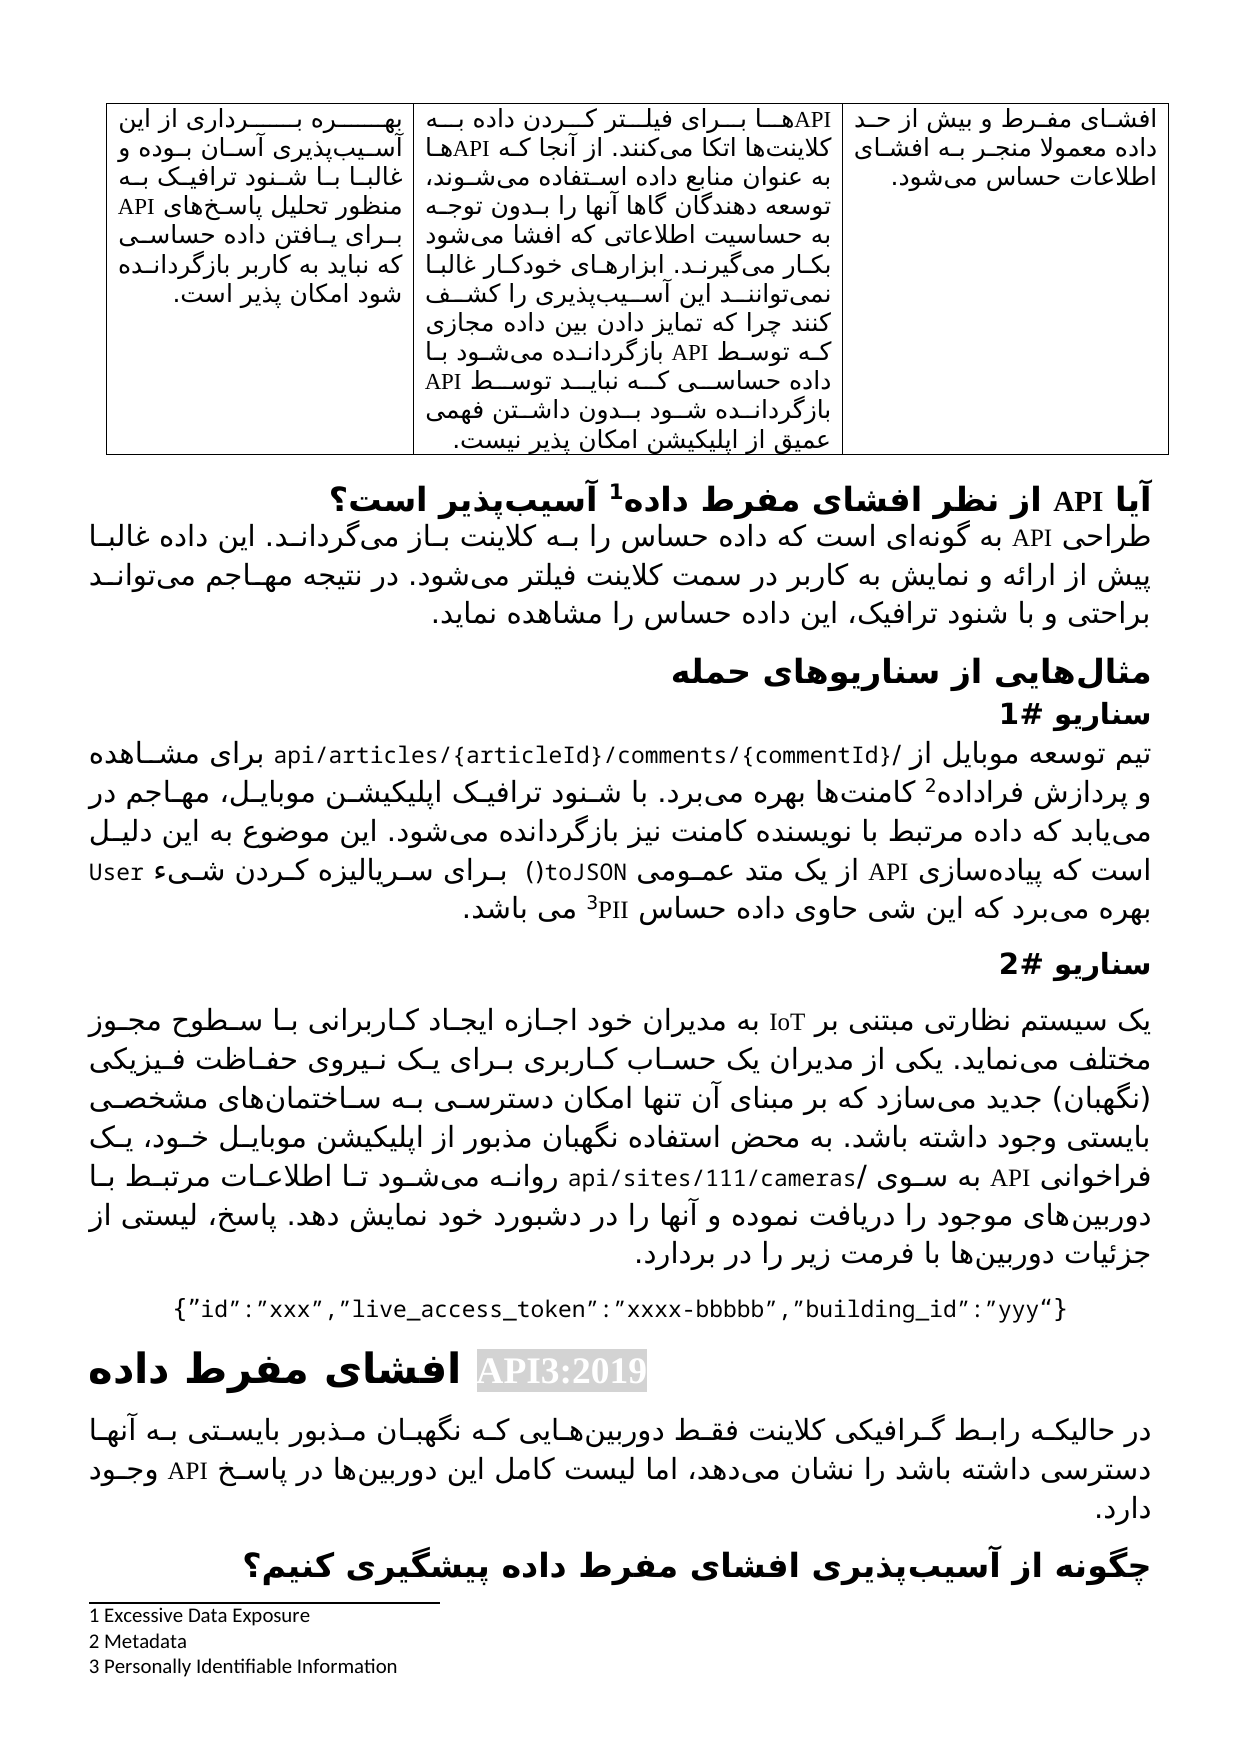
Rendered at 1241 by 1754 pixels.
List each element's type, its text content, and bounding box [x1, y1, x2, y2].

text در حالیکه رابط گرافیکی کلاینت فقط دوربین‌هایی که نگهبان مذبور بایستی به آنها دسترسی داشته باشد را نشان می‌دهد، اما لیست کامل این دوربین‌ها در پاسخ API وجود دارد. [89, 1413, 1152, 1525]
text Metadata [89, 1628, 1152, 1653]
table_cell APIها برای فیلتر کردن داده به کلاینت‌ها اتکا می‌کنند. از آنجا که APIها به عنوان منابع داده استفاده می‌شوند، توسعه دهندگان گاها آنها را بدون توجه به حساسیت اطلاعاتی که افشا می‌شود بکار می‌گیرند. ابزارهای خودکار غالبا نمی‌توانند این ‌آسیب‌پذیری را کشف کنند چرا که تمایز دادن بین داده مجازی که توسط API بازگردانده می‌شود با داده حساسی که نباید توسط API بازگردانده شود بدون داشتن فهمی عمیق از اپلیکیشن امکان پذیر نیست. [414, 104, 842, 454]
text آیا API از نظر افشای مفرط داده ‌آسیب‌پذیر است؟ [89, 480, 1152, 519]
text چگونه از ‌آسیب‌پذیری افشای مفرط داده پیشگیری کنیم؟ [89, 1547, 1152, 1586]
text Personally Identifiable Information [89, 1653, 1152, 1679]
text Excessive Data Exposure [89, 1603, 1152, 1628]
text API3:2019 افشای مفرط داده [89, 1345, 1152, 1394]
text طراحی API به گونه‌ای است که داده حساس را به کلاینت باز می‌گرداند. این داده غالبا پیش از ارائه و نمایش به کاربر در سمت کلاینت فیلتر می‌شود. در نتیجه مهاجم می‌تواند براحتی و با شنود ترافیک، این داده حساس را مشاهده نماید. [89, 519, 1152, 631]
table_cell افشای مفرط و بیش از حد داده معمولا منجر به افشای اطلاعات حساس می‌شود. [843, 104, 1168, 454]
table_cell بهره برداری از این آسیب‌پذیری آسان بوده و غالبا با شنود ترافیک به منظور تحلیل پاسخ‌های API برای یافتن داده حساسی که نباید به کاربر بازگردانده شود امکان پذیر است. [107, 104, 413, 454]
text سناریو #2 [89, 947, 1152, 981]
text {“id”:”xxx”,”live_access_token”:”xxxx-bbbbb”,”building_id”:”yyy”} [89, 1292, 1152, 1324]
text تیم توسعه موبایل از /api/articles/{articleId}/comments/{commentId} برای مشاهده و پردازش فراداده کامنت‌ها بهره می‌برد. با شنود ترافیک اپلیکیشن موبایل، مهاجم در می‌یابد که داده مرتبط با نویسنده کامنت نیز بازگردانده می‌شود. این موضوع به این دلیل است که ‌‌پیاده‌سازی API از یک متد عمومی toJSON() برای سریالیزه کردن شیء User بهره می‌برد که این شی حاوی داده حساس PII می باشد. [89, 736, 1152, 926]
text یک سیستم نظارتی مبتنی بر IoT به مدیران خود اجازه ایجاد کاربرانی با سطوح مجوز مختلف می‌نماید. یکی از مدیران یک حساب کاربری برای یک نیروی حفاظت فیزیکی (نگهبان) جدید می‌سازد که بر مبنای آن تنها امکان دسترسی به ساختمان‌های مشخصی بایستی وجود داشته باشد. به محض استفاده نگهبان مذبور از اپلیکیشن موبایل خود، یک فراخوانی API به سوی /api/sites/111/cameras روانه می‌شود تا اطلاعات مرتبط با دوربین‌های موجود را دریافت نموده و آنها را در دشبورد خود نمایش دهد. پاسخ، لیستی از جزئیات دوربین‌ها با فرمت زیر را در بردارد. [89, 1003, 1152, 1271]
text سناریو #1 [89, 697, 1152, 731]
text مثال‌هایی از سناریوهای حمله [89, 652, 1152, 691]
